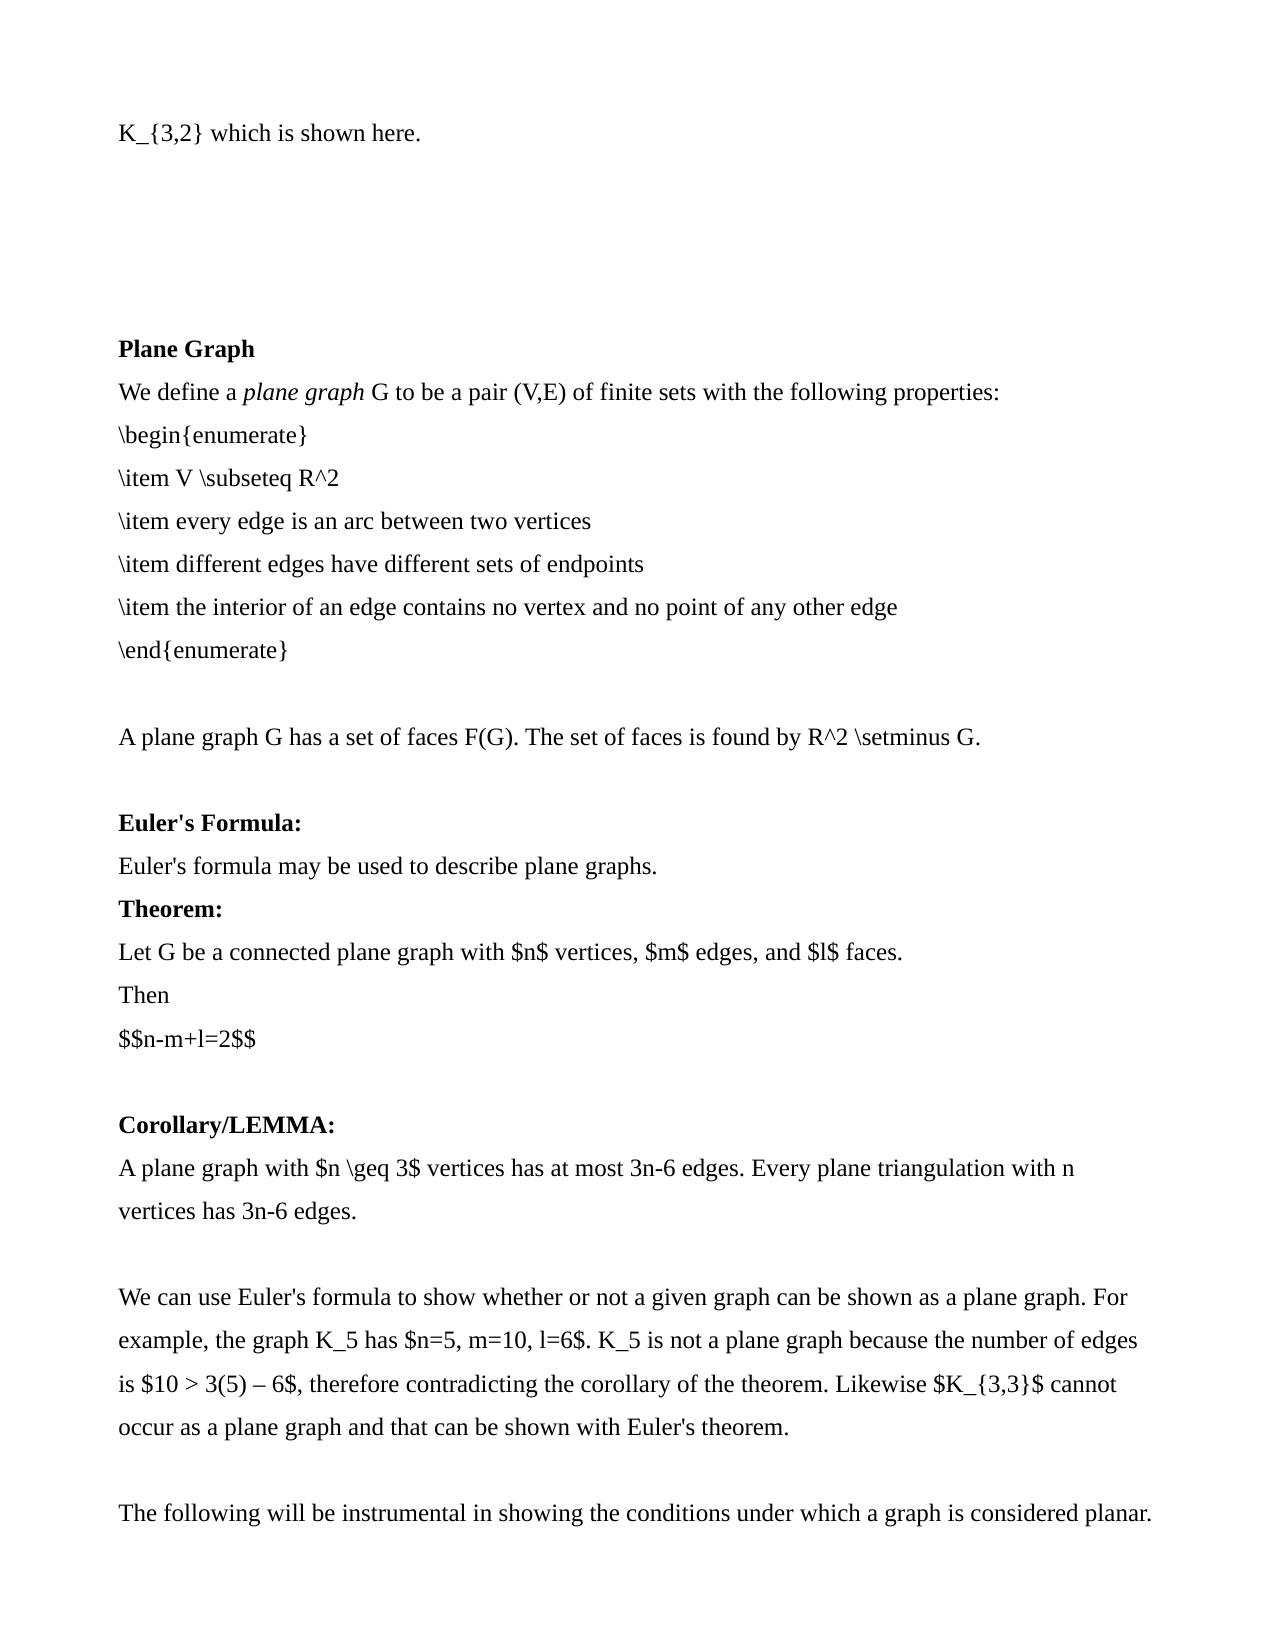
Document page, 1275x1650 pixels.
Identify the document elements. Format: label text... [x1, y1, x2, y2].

text \item V \subseteq R^2 [118, 463, 1157, 492]
text Plane Graph [118, 334, 1157, 362]
text \item different edges have different sets of endpoints [118, 549, 1157, 578]
text \begin{enumerate} [118, 420, 1157, 449]
text Euler's formula may be used to describe plane graphs. [118, 851, 1157, 880]
text We define a plane graph G to be a pair (V,E) of finite sets with the following properties: [118, 377, 1157, 406]
text A plane graph with $n \geq 3$ vertices has at most 3n-6 edges. Every plane triangulation with n vertices has 3n-6 edges. [118, 1153, 1157, 1225]
text A plane graph G has a set of faces F(G). The set of faces is found by R^2 \setminus G. [118, 722, 1157, 751]
text \item every edge is an arc between two vertices [118, 506, 1157, 535]
text Then [118, 981, 1157, 1009]
text K_{3,2} which is shown here. [118, 118, 1157, 147]
text \end{enumerate} [118, 636, 1157, 664]
text The following will be instrumental in showing the conditions under which a graph is considered planar. [118, 1498, 1157, 1527]
text \item the interior of an edge contains no vertex and no point of any other edge [118, 592, 1157, 621]
text We can use Euler's formula to show whether or not a given graph can be shown as a plane graph. For example, the graph K_5 has $n=5, m=10, l=6$. K_5 is not a plane graph because the number of edges is $10 > 3(5) – 6$, therefore contradicting the corollary of the theorem. Likewise $K_{3,3}$ cannot occur as a plane graph and that can be shown with Euler's theorem. [118, 1282, 1157, 1441]
text Corollary/LEMMA: [118, 1110, 1157, 1139]
text $$n-m+l=2$$ [118, 1024, 1157, 1052]
text Let G be a connected plane graph with $n$ vertices, $m$ edges, and $l$ faces. [118, 937, 1157, 966]
text Euler's Formula: [118, 808, 1157, 837]
text Theorem: [118, 894, 1157, 923]
